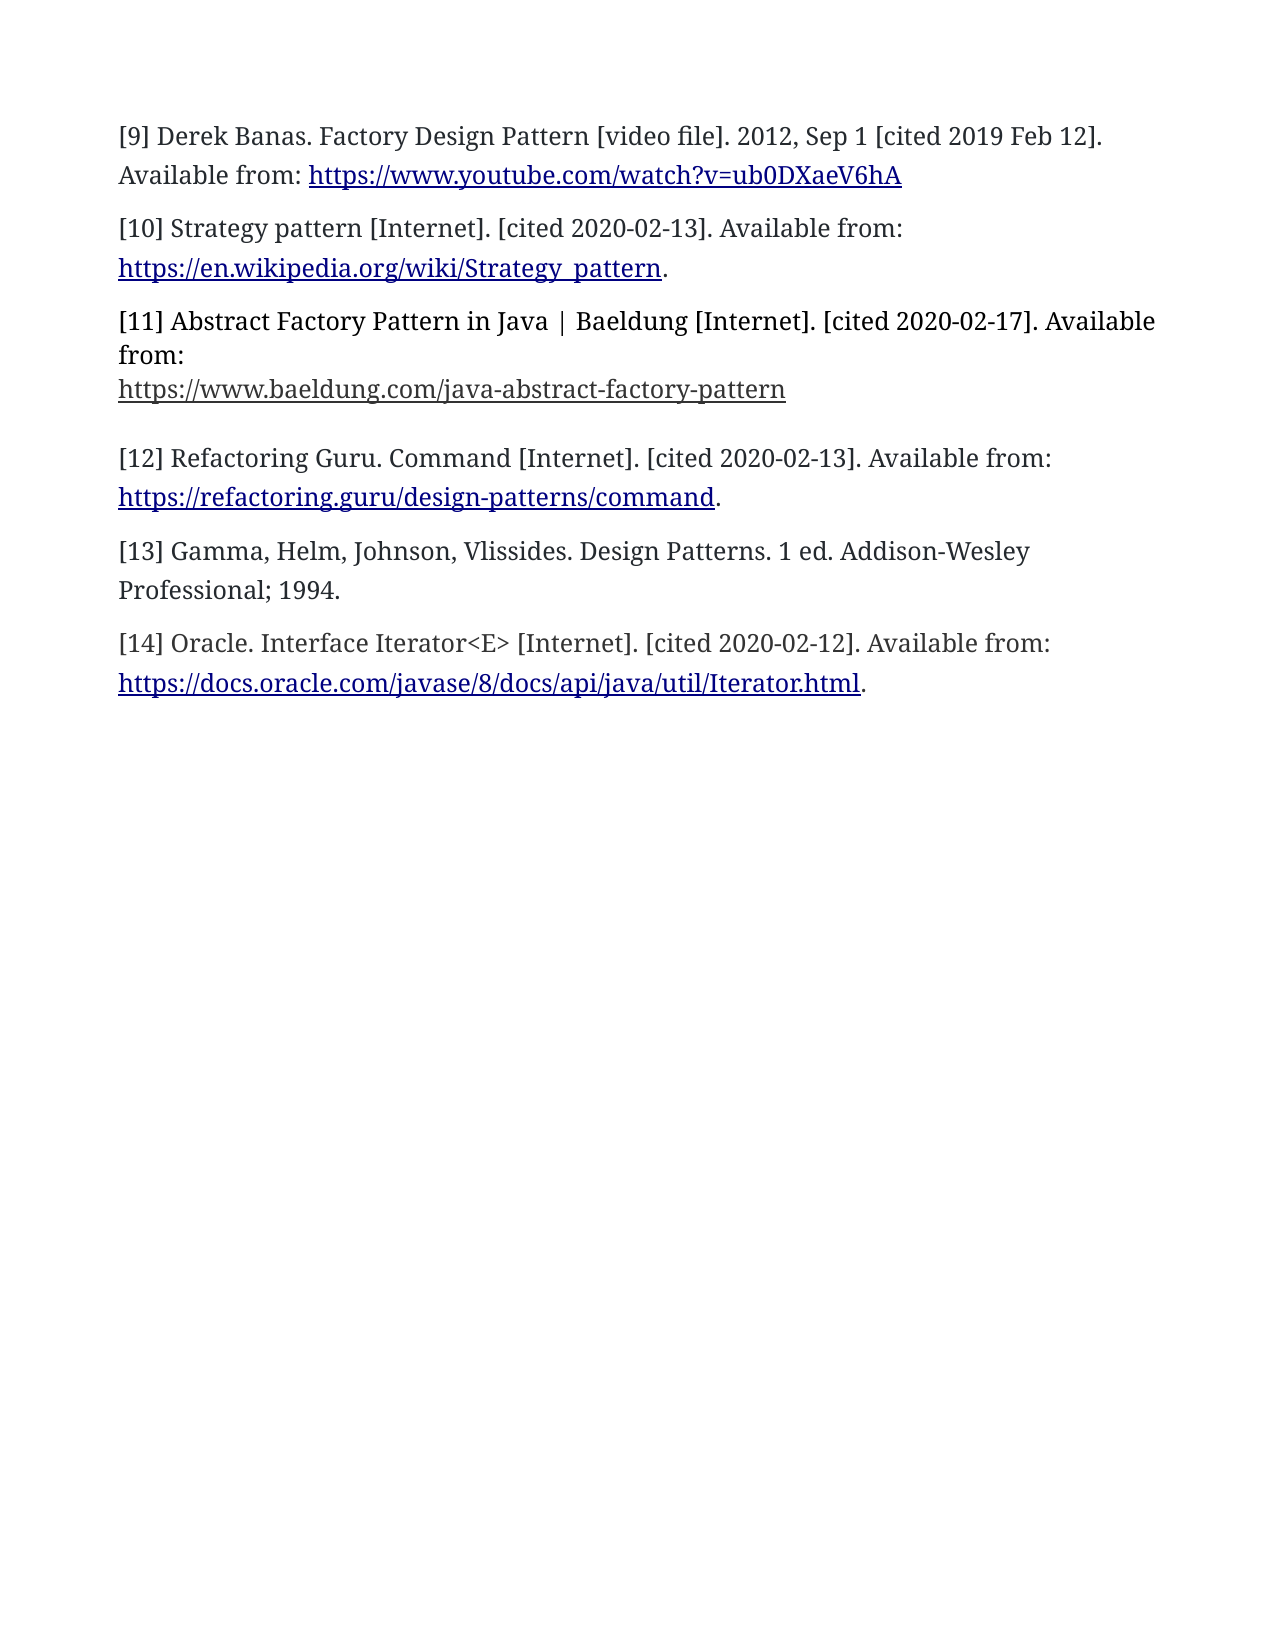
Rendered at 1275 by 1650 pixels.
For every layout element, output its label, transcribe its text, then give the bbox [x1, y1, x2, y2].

text [13] Gamma, Helm, Johnson, Vlissides. Design Patterns. 1 ed. Addison-Wesley Professional; 1994. [118, 533, 1157, 606]
text [9] Derek Banas. Factory Design Pattern [video file]. 2012, Sep 1 [cited 2019 Feb 12]. Available from: https://www.youtube.com/watch?v=ub0DXaeV6hA [118, 118, 1157, 191]
text [12] Refactoring Guru. Command [Internet]. [cited 2020-02-13]. Available from: https://refactoring.guru/design-patterns/command. [118, 440, 1157, 513]
text [11] Abstract Factory Pattern in Java | Baeldung [Internet]. [cited 2020-02-17]. Available from: [118, 304, 1157, 372]
text [10] Strategy pattern [Internet]. [cited 2020-02-13]. Available from: https://en.wikipedia.org/wiki/Strategy_pattern. [118, 211, 1157, 284]
text [14] Oracle. Interface Iterator<E> [Internet]. [cited 2020-02-12]. Available from: https://docs.oracle.com/javase/8/docs/api/java/util/Iterator.html. [118, 626, 1157, 699]
text https://www.baeldung.com/java-abstract-factory-pattern [118, 372, 1157, 406]
